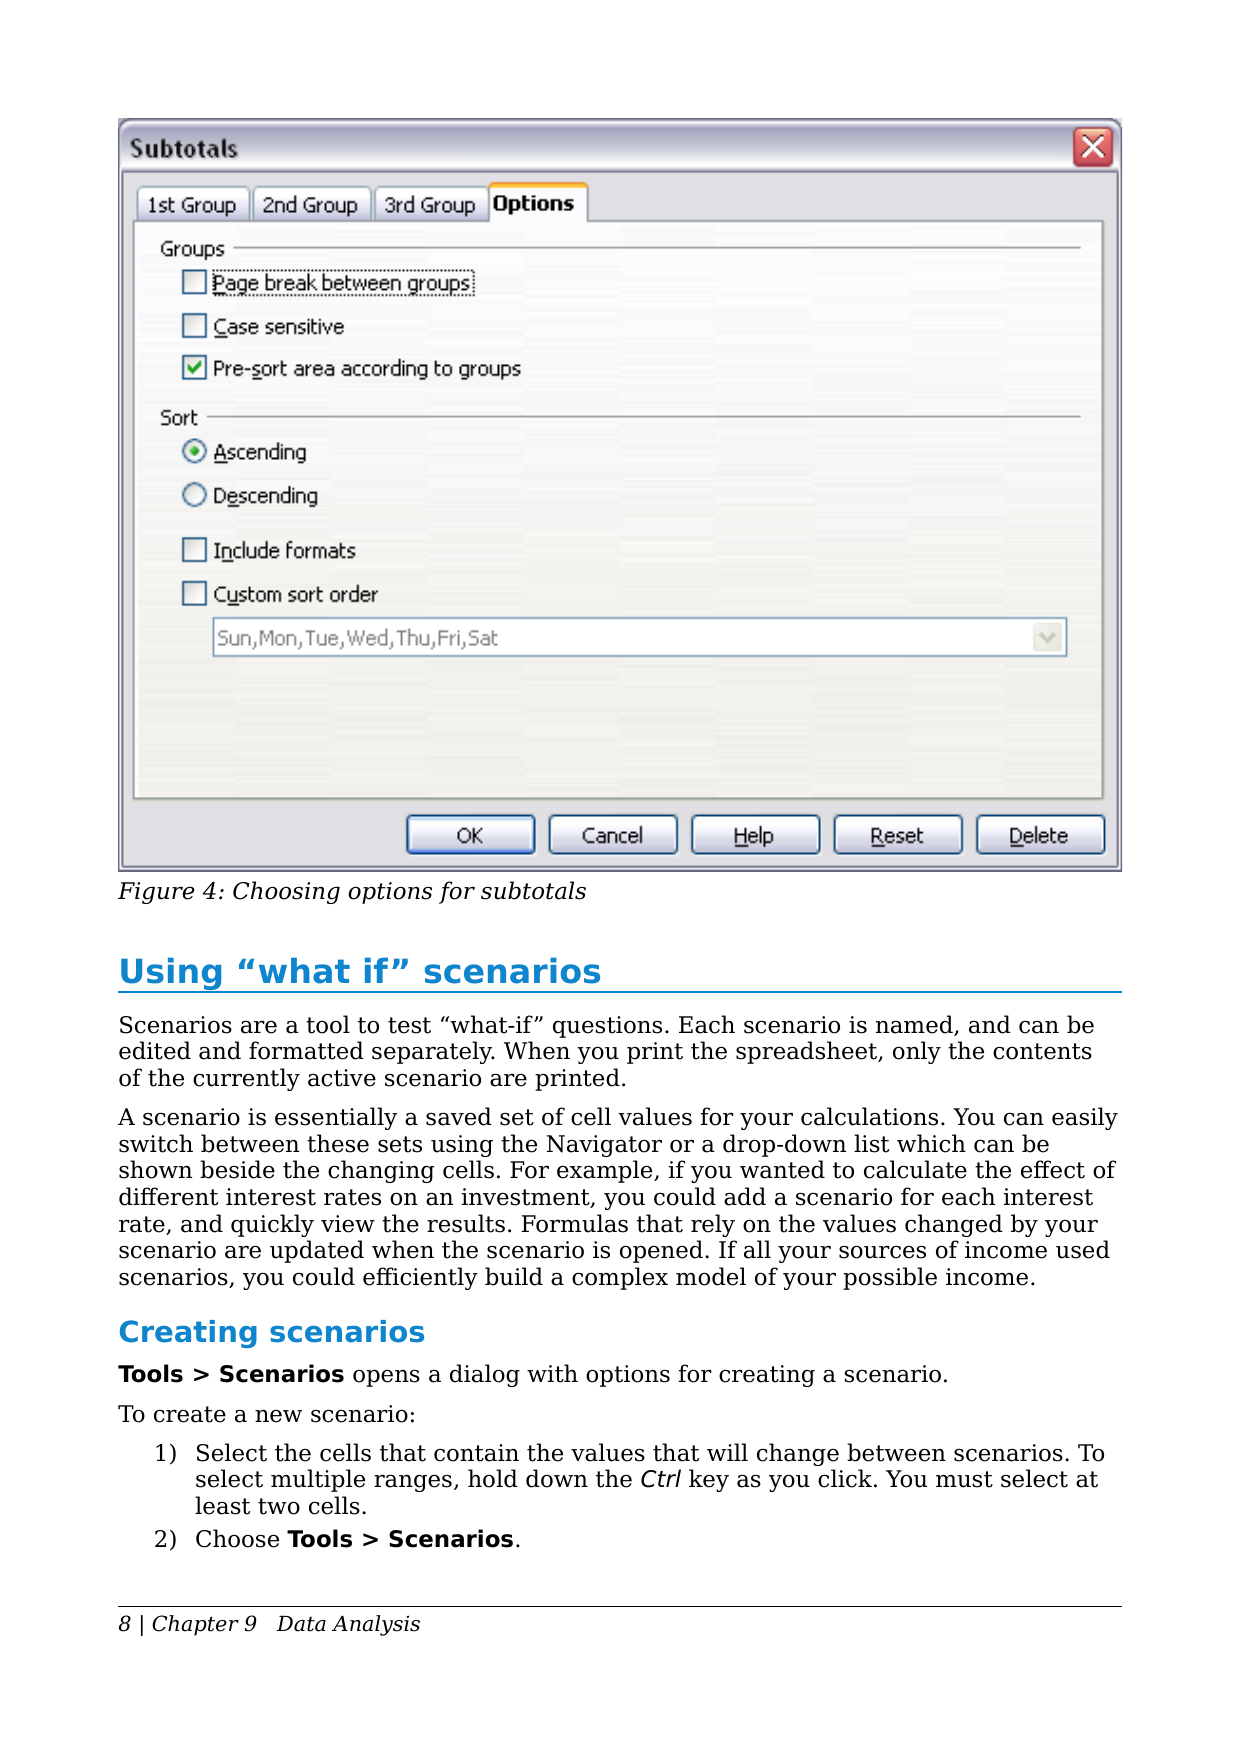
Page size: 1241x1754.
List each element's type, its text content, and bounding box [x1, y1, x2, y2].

list Select the cells that contain the values that will change between scenarios. To select multiple ranges, hold down the Ctrl key as you click. You must select at least two cells. [177, 1440, 1122, 1520]
text A scenario is essentially a saved set of cell values for your calculations. You can easily switch between these sets using the Navigator or a drop-down list which can be shown beside the changing cells. For example, if you wanted to calculate the effect of different interest rates on an investment, you could add a scenario for each interest rate, and quickly view the results. Formulas that rely on the values changed by your scenario are updated when the scenario is opened. If all your sources of income used scenarios, you could efficiently build a complex model of your possible income. [118, 1104, 1122, 1291]
list Choose Tools > Scenarios. [177, 1526, 1122, 1553]
subtitle Creating scenarios [118, 1315, 1122, 1349]
text Tools > Scenarios opens a dialog with options for creating a scenario. [118, 1362, 1122, 1388]
text To create a new scenario: [118, 1401, 1122, 1427]
subtitle Using “what if” scenarios [118, 952, 1122, 991]
picture [118, 118, 1123, 872]
text Figure 4: Choosing options for subtotals [118, 878, 1122, 904]
text Scenarios are a tool to test “what-if” questions. Each scenario is named, and can be edited and formatted separately. When you print the spreadsheet, only the contents of the currently active scenario are printed. [118, 1012, 1122, 1092]
